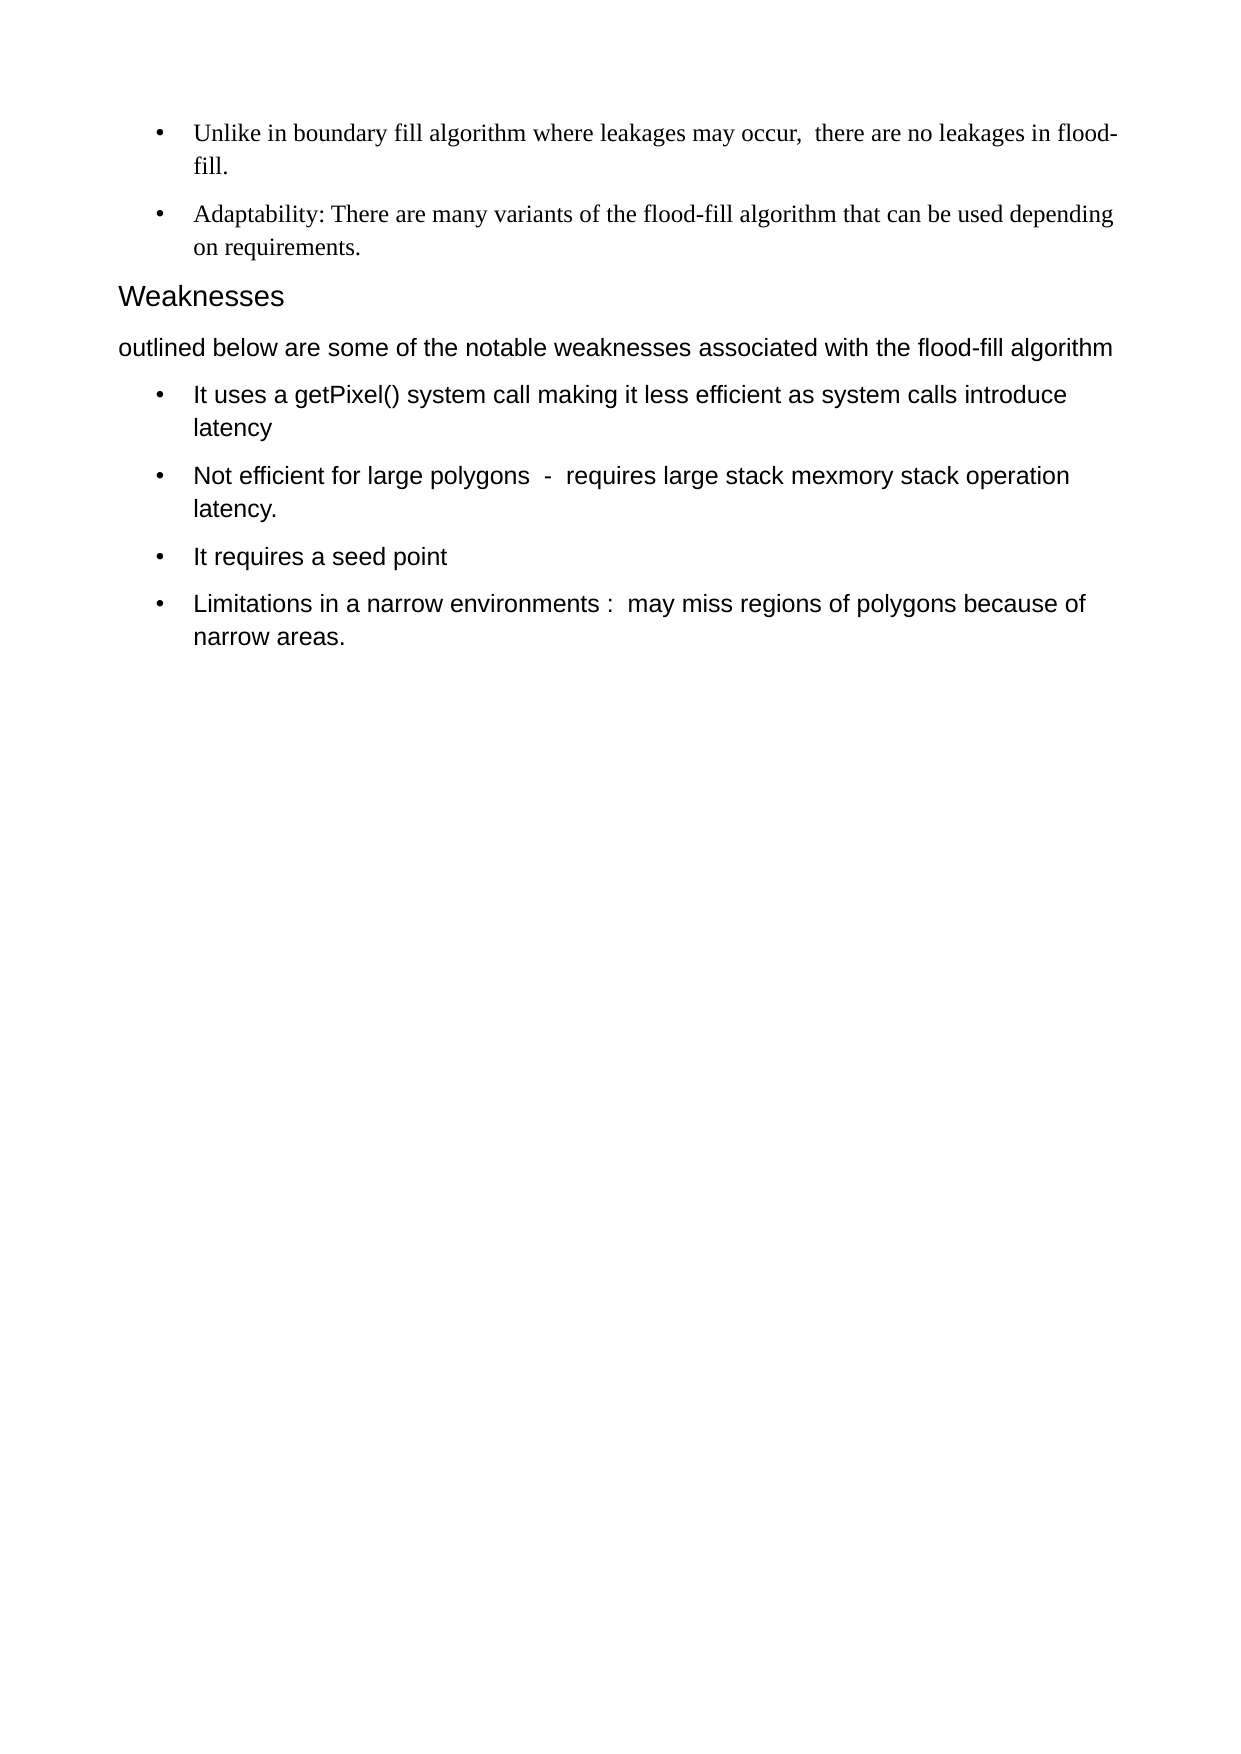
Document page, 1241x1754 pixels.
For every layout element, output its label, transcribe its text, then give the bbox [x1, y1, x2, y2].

list It requires a seed point [156, 542, 1122, 570]
text Weaknesses [118, 279, 1122, 313]
list Limitations in a narrow environments : may miss regions of polygons because of narrow areas. [156, 589, 1122, 651]
list Unlike in boundary fill algorithm where leakages may occur, there are no leakages in flood-fill. [156, 118, 1122, 180]
list It uses a getPixel() system call making it less efficient as system calls introduce latency [156, 380, 1122, 442]
list Not efficient for large polygons - requires large stack mexmory stack operation latency. [156, 461, 1122, 523]
text outlined below are some of the notable weaknesses associated with the flood-fill algorithm [118, 332, 1122, 361]
list Adaptability: There are many variants of the flood-fill algorithm that can be used depending on requirements. [156, 199, 1122, 261]
